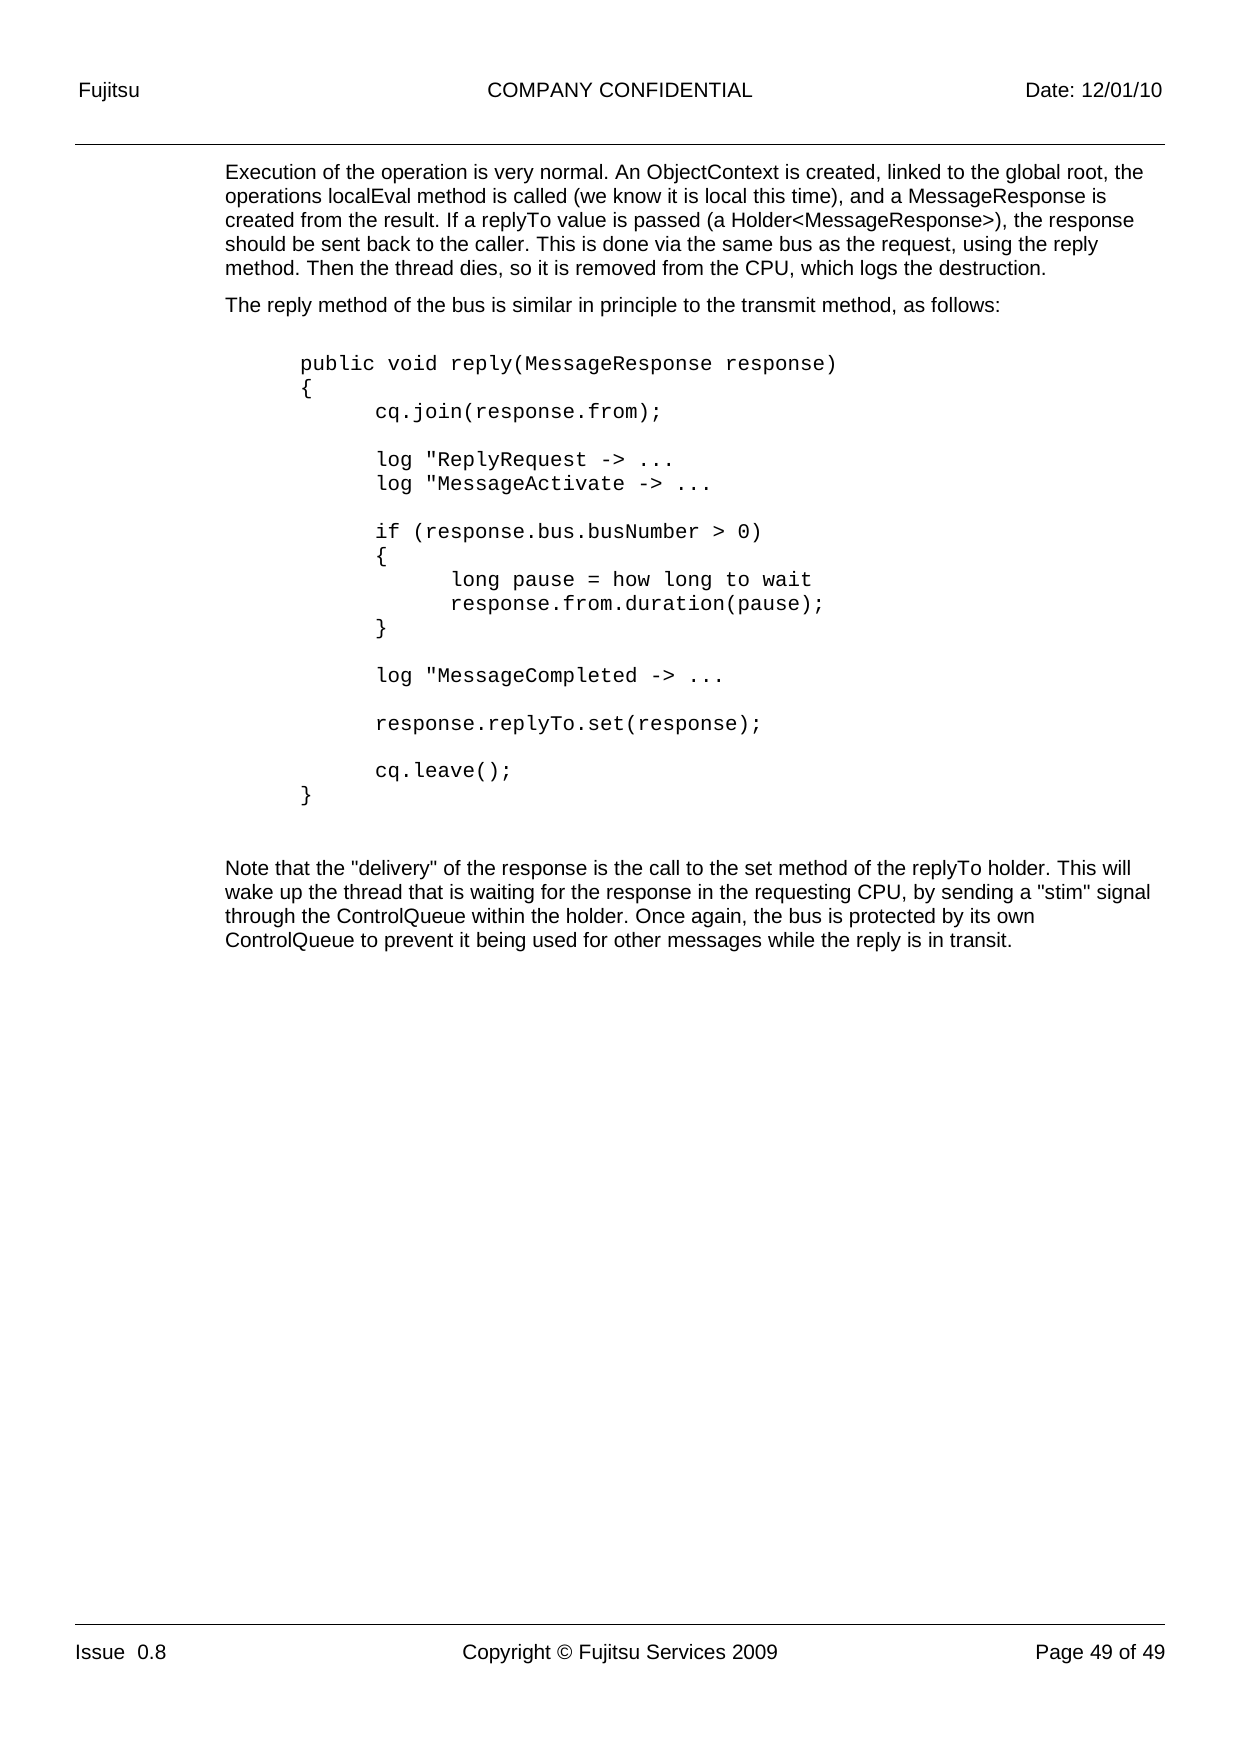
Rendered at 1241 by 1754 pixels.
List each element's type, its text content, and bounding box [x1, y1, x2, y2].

text response.from.duration(pause); [225, 593, 1165, 617]
text response.replyTo.set(response); [225, 712, 1165, 736]
text Execution of the operation is very normal. An ObjectContext is created, linked to the global root, the operations localEval method is called (we know it is local this time), and a MessageResponse is created from the result. If a replyTo value is passed (a Holder<MessageResponse>), the response should be sent back to the caller. This is done via the same bus as the request, using the reply method. Then the thread dies, so it is removed from the CPU, which logs the destruction. [225, 160, 1165, 280]
text long pause = how long to wait [225, 569, 1165, 593]
text log "MessageActivate -> ... [225, 473, 1165, 497]
text log "MessageCompleted -> ... [225, 664, 1165, 688]
text public void reply(MessageResponse response) [225, 353, 1165, 377]
text if (response.bus.busNumber > 0) [225, 521, 1165, 545]
text } [225, 784, 1165, 808]
text } [225, 617, 1165, 641]
text cq.join(response.from); [225, 401, 1165, 425]
text The reply method of the bus is similar in principle to the transmit method, as follows: [225, 292, 1165, 317]
text Note that the "delivery" of the response is the call to the set method of the replyTo holder. This will wake up the thread that is waiting for the response in the requesting CPU, by sending a "stim" signal through the ControlQueue within the holder. Once again, the bus is protected by its own ControlQueue to prevent it being used for other messages while the reply is in transit. [225, 856, 1165, 952]
text { [225, 545, 1165, 569]
text log "ReplyRequest -> ... [225, 449, 1165, 473]
text { [225, 377, 1165, 401]
text cq.leave(); [225, 760, 1165, 784]
